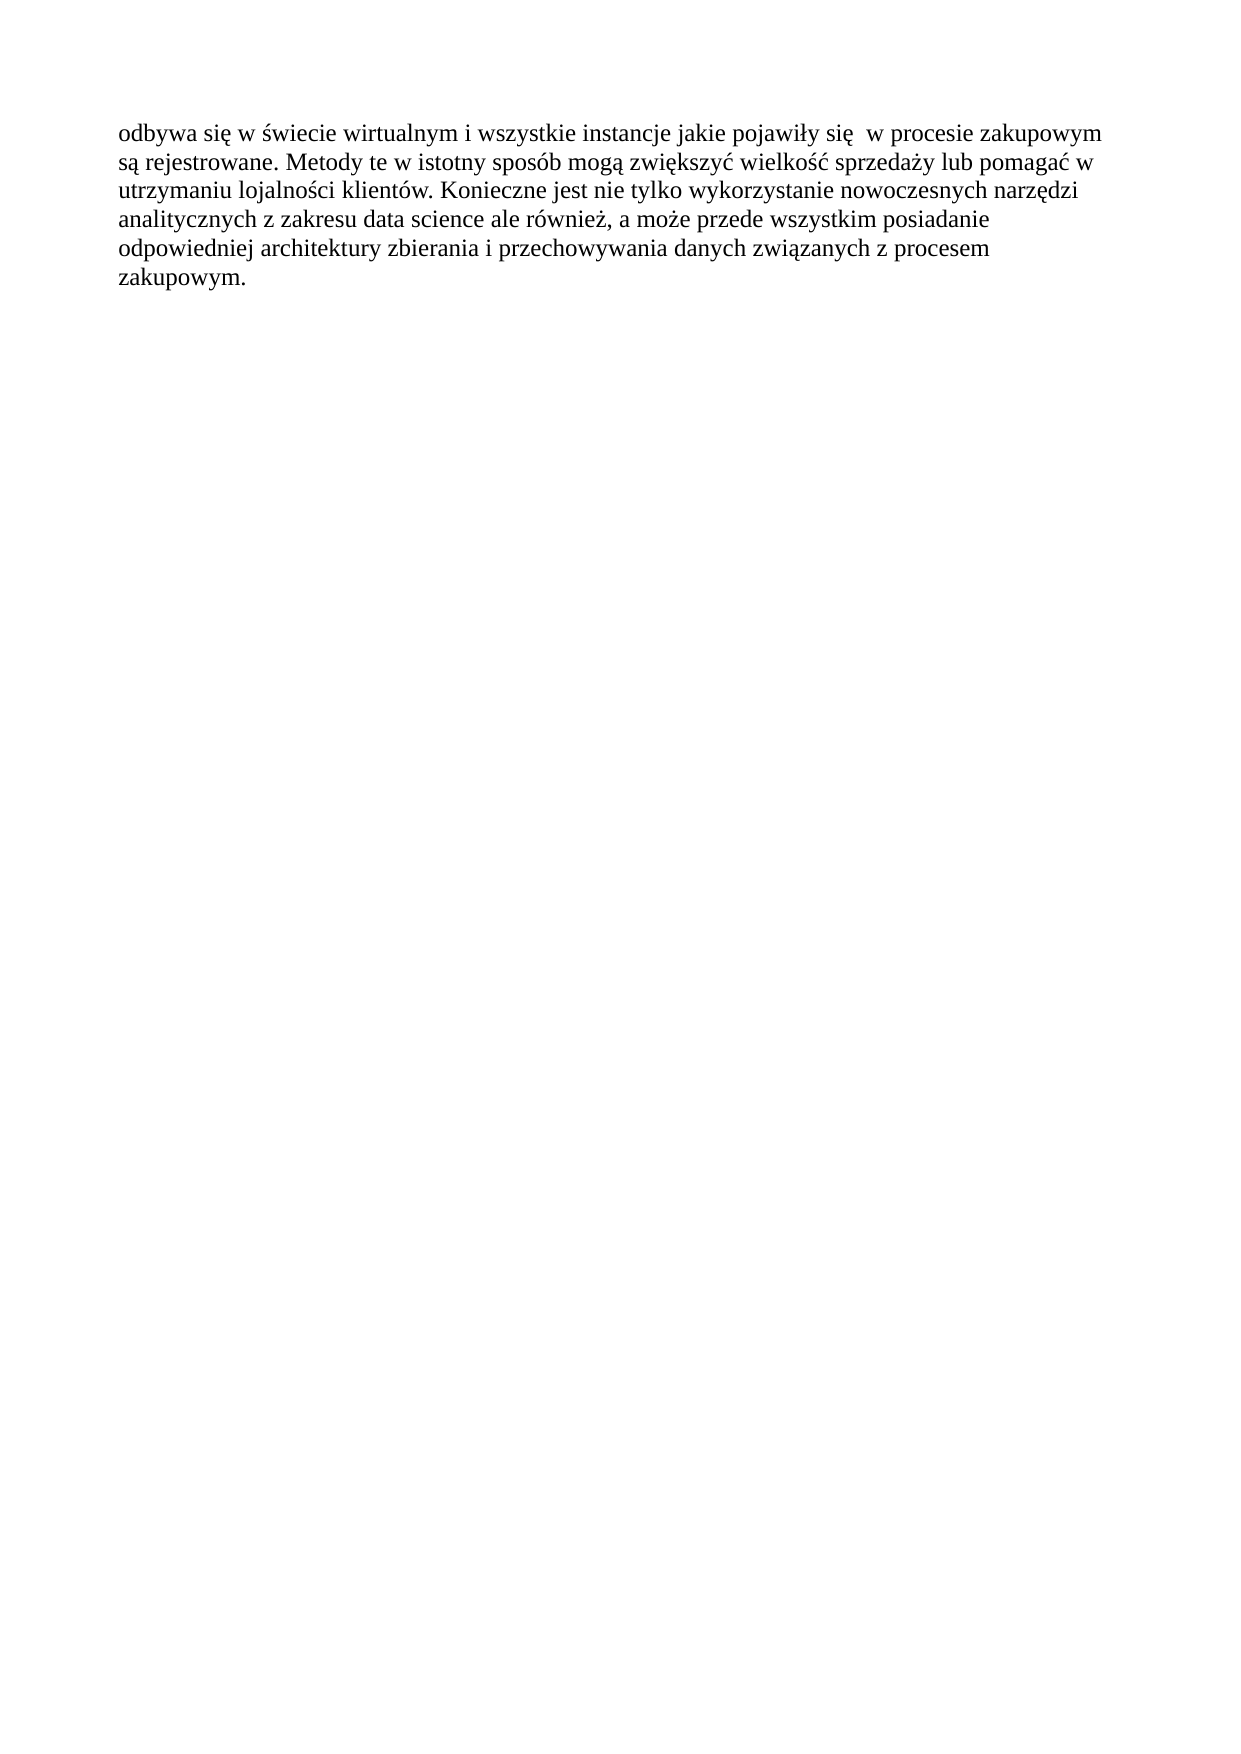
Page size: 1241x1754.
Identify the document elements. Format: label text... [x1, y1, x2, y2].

text odbywa się w świecie wirtualnym i wszystkie instancje jakie pojawiły się w procesie zakupowym są rejestrowane. Metody te w istotny sposób mogą zwiększyć wielkość sprzedaży lub pomagać w utrzymaniu lojalności klientów. Konieczne jest nie tylko wykorzystanie nowoczesnych narzędzi analitycznych z zakresu data science ale również, a może przede wszystkim posiadanie odpowiedniej architektury zbierania i przechowywania danych związanych z procesem zakupowym. [118, 118, 1122, 291]
